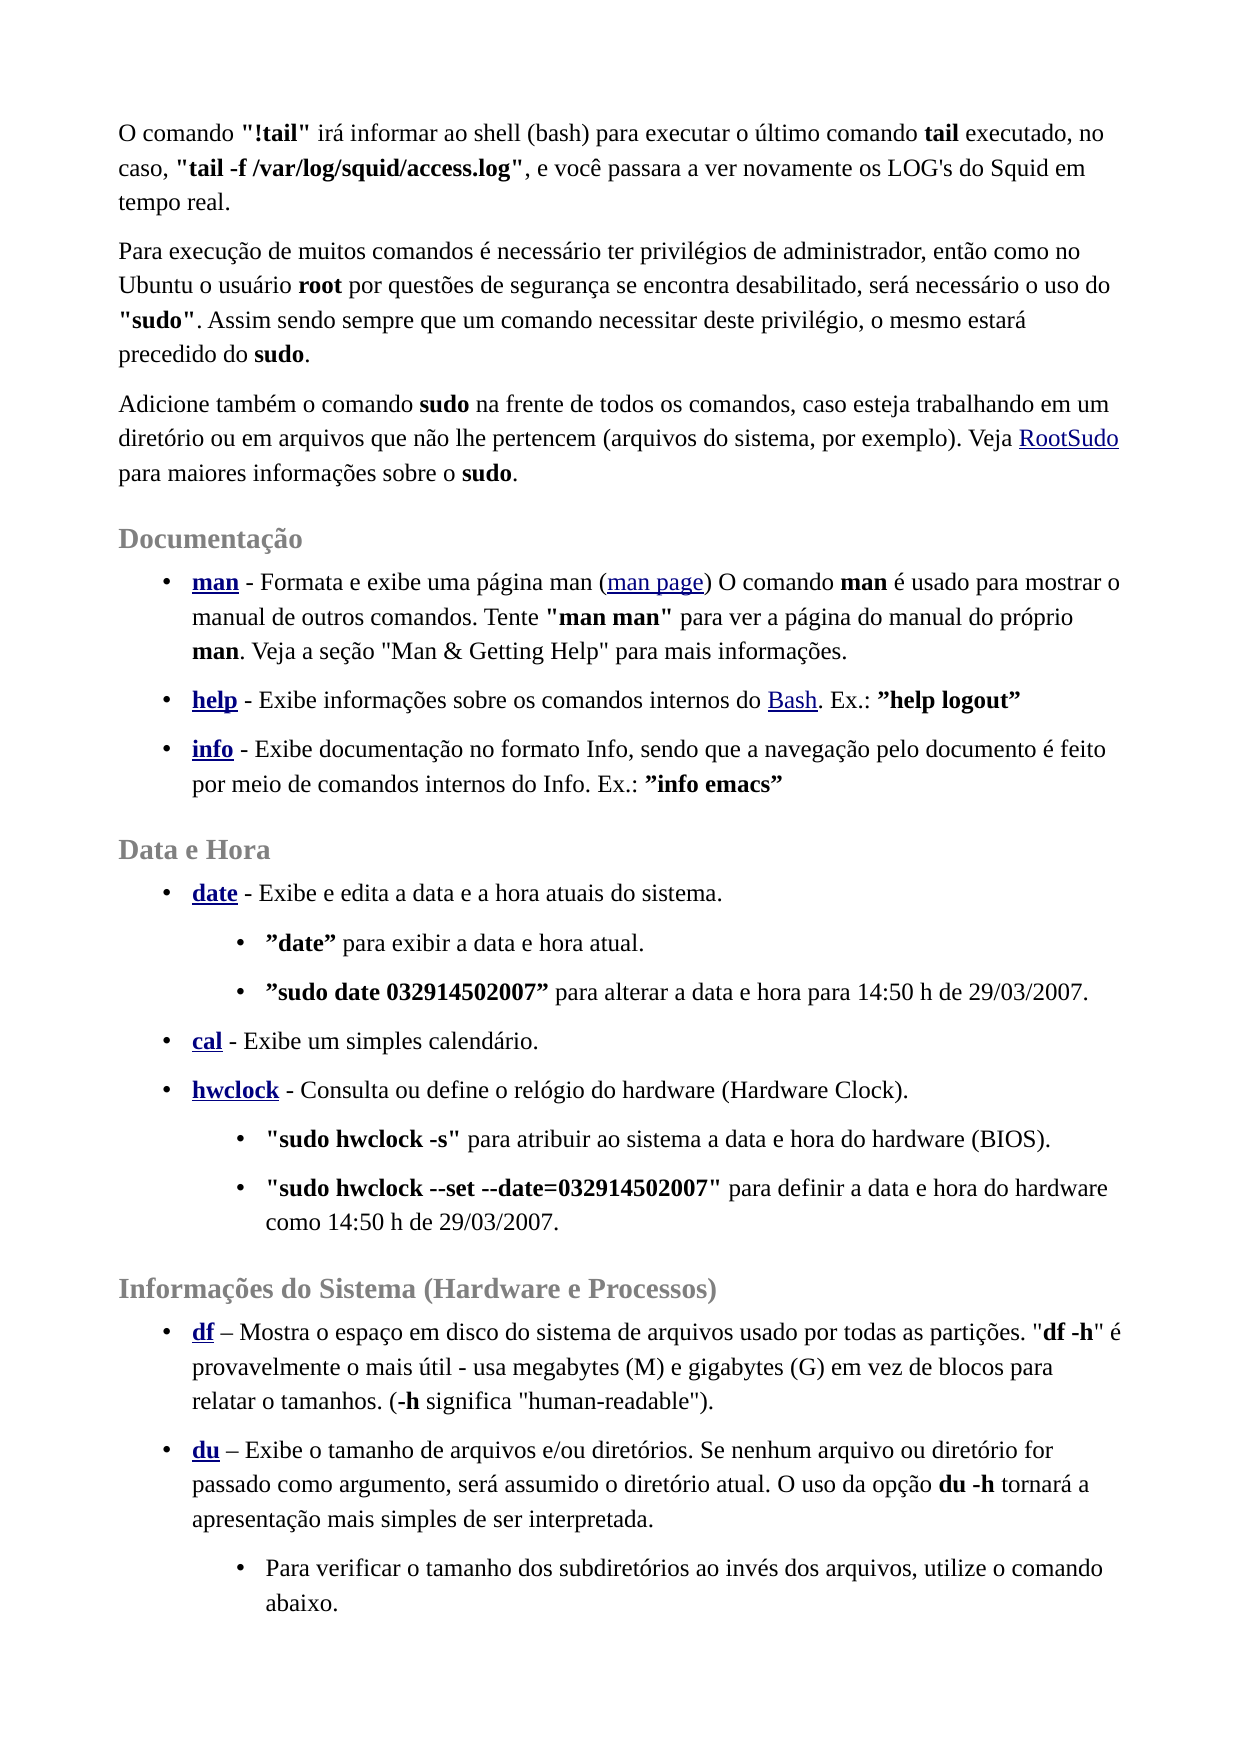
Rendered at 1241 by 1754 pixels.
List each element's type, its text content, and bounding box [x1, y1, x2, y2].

list df – Mostra o espaço em disco do sistema de arquivos usado por todas as partições. "df -h" é provavelmente o mais útil - usa megabytes (M) e gigabytes (G) em vez de blocos para relatar o tamanhos. (-h significa "human-readable"). [162, 1317, 1122, 1415]
list Para verificar o tamanho dos subdiretórios ao invés dos arquivos, utilize o comando abaixo. [236, 1553, 1122, 1616]
list "sudo hwclock -s" para atribuir ao sistema a data e hora do hardware (BIOS). [236, 1124, 1122, 1153]
text O comando "!tail" irá informar ao shell (bash) para executar o último comando tail executado, no caso, "tail -f /var/log/squid/access.log", e você passara a ver novamente os LOG's do Squid em tempo real. [118, 118, 1122, 216]
list cal - Exibe um simples calendário. [162, 1026, 1122, 1054]
list man - Formata e exibe uma página man (man page) O comando man é usado para mostrar o manual de outros comandos. Tente "man man" para ver a página do manual do próprio man. Veja a seção "Man & Getting Help" para mais informações. [162, 567, 1122, 665]
list "sudo hwclock --set --date=032914502007" para definir a data e hora do hardware como 14:50 h de 29/03/2007. [236, 1173, 1122, 1236]
text Para execução de muitos comandos é necessário ter privilégios de administrador, então como no Ubuntu o usuário root por questões de segurança se encontra desabilitado, será necessário o uso do "sudo". Assim sendo sempre que um comando necessitar deste privilégio, o mesmo estará precedido do sudo. [118, 236, 1122, 368]
subtitle Informações do Sistema (Hardware e Processos) [118, 1271, 1122, 1304]
list ”sudo date 032914502007” para alterar a data e hora para 14:50 h de 29/03/2007. [236, 977, 1122, 1005]
list hwclock - Consulta ou define o relógio do hardware (Hardware Clock). [162, 1075, 1122, 1103]
subtitle Documentação [118, 521, 1122, 555]
list info - Exibe documentação no formato Info, sendo que a navegação pelo documento é feito por meio de comandos internos do Info. Ex.: ”info emacs” [162, 734, 1122, 798]
subtitle Data e Hora [118, 832, 1122, 866]
text Adicione também o comando sudo na frente de todos os comandos, caso esteja trabalhando em um diretório ou em arquivos que não lhe pertencem (arquivos do sistema, por exemplo). Veja RootSudo para maiores informações sobre o sudo. [118, 389, 1122, 486]
list ”date” para exibir a data e hora atual. [236, 928, 1122, 956]
list du – Exibe o tamanho de arquivos e/ou diretórios. Se nenhum arquivo ou diretório for passado como argumento, será assumido o diretório atual. O uso da opção du -h tornará a apresentação mais simples de ser interpretada. [162, 1435, 1122, 1533]
list help - Exibe informações sobre os comandos internos do Bash. Ex.: ”help logout” [162, 685, 1122, 714]
list date - Exibe e edita a data e a hora atuais do sistema. [162, 878, 1122, 907]
